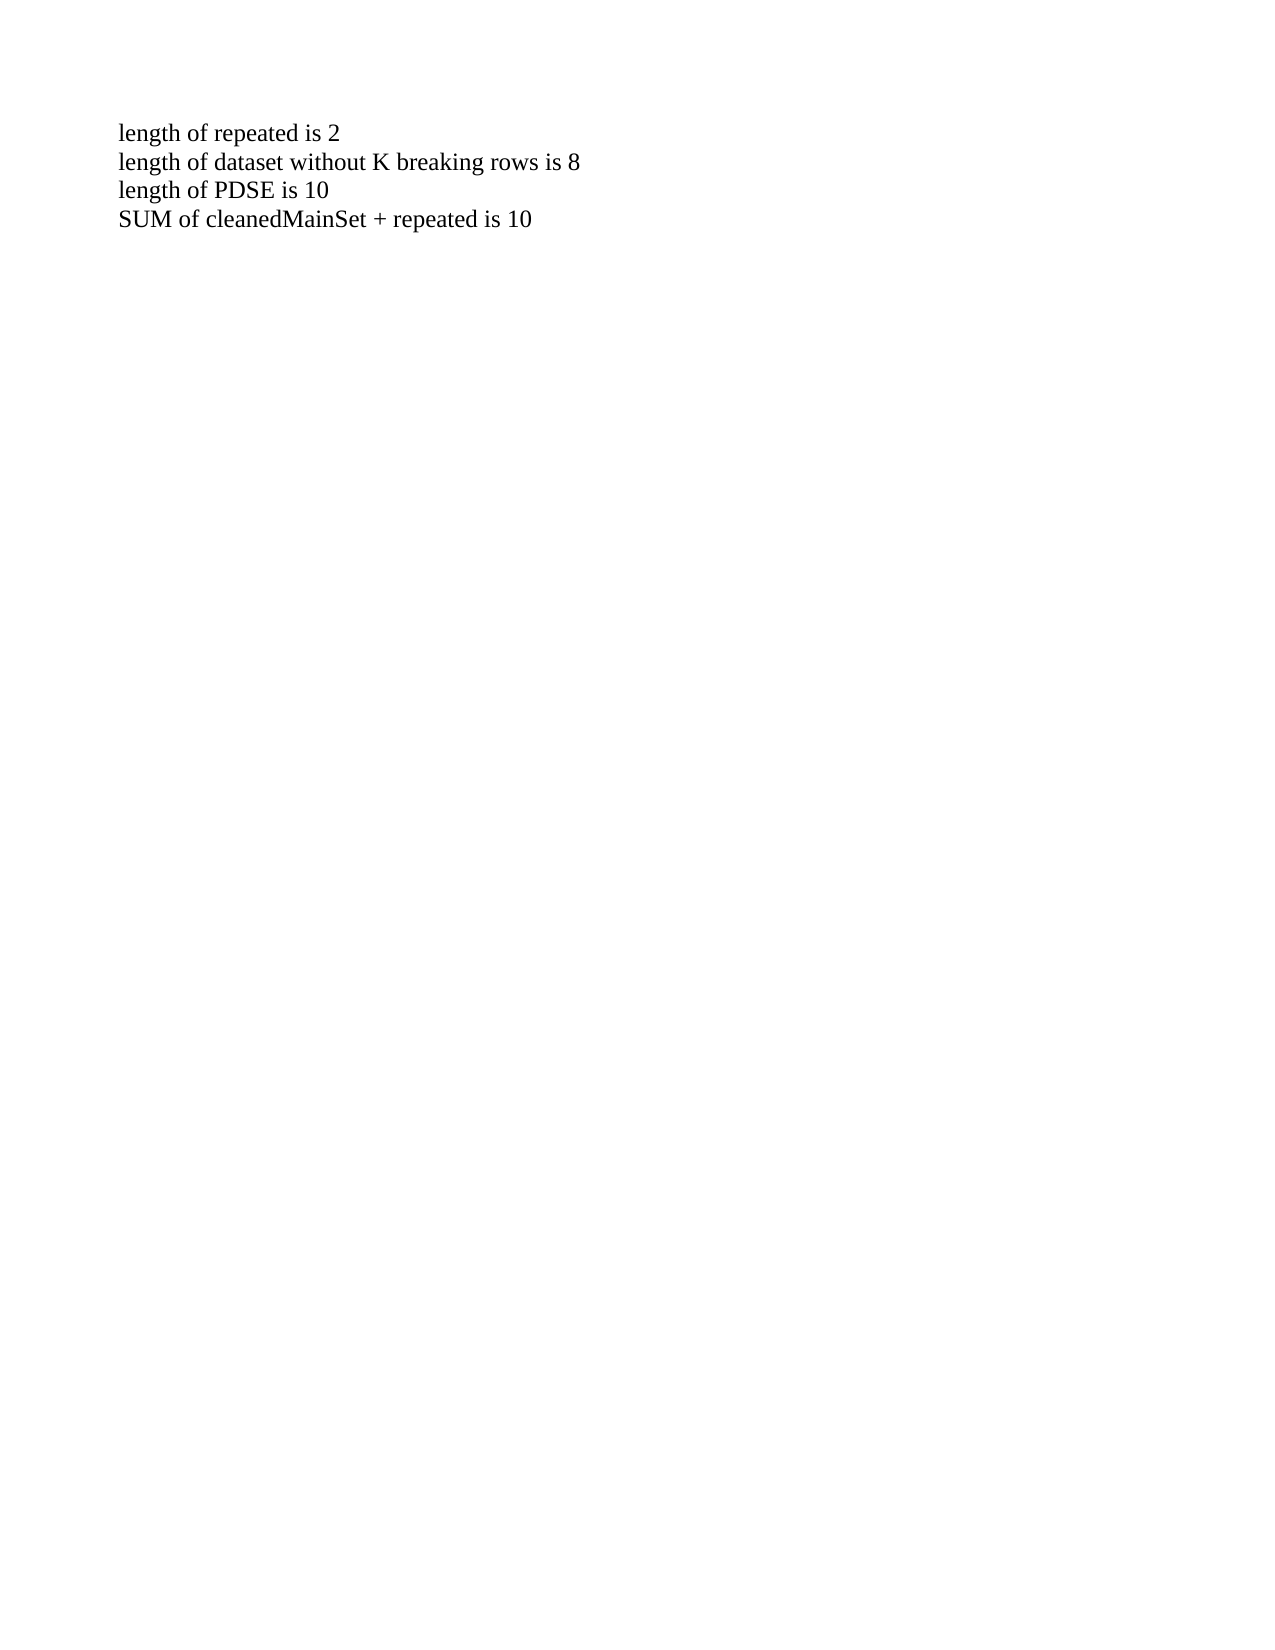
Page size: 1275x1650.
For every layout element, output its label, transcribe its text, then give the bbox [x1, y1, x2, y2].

text length of repeated is 2 [118, 118, 1157, 147]
text SUM of cleanedMainSet + repeated is 10 [118, 204, 1157, 233]
text length of PDSE is 10 [118, 176, 1157, 204]
text length of dataset without K breaking rows is 8 [118, 147, 1157, 176]
